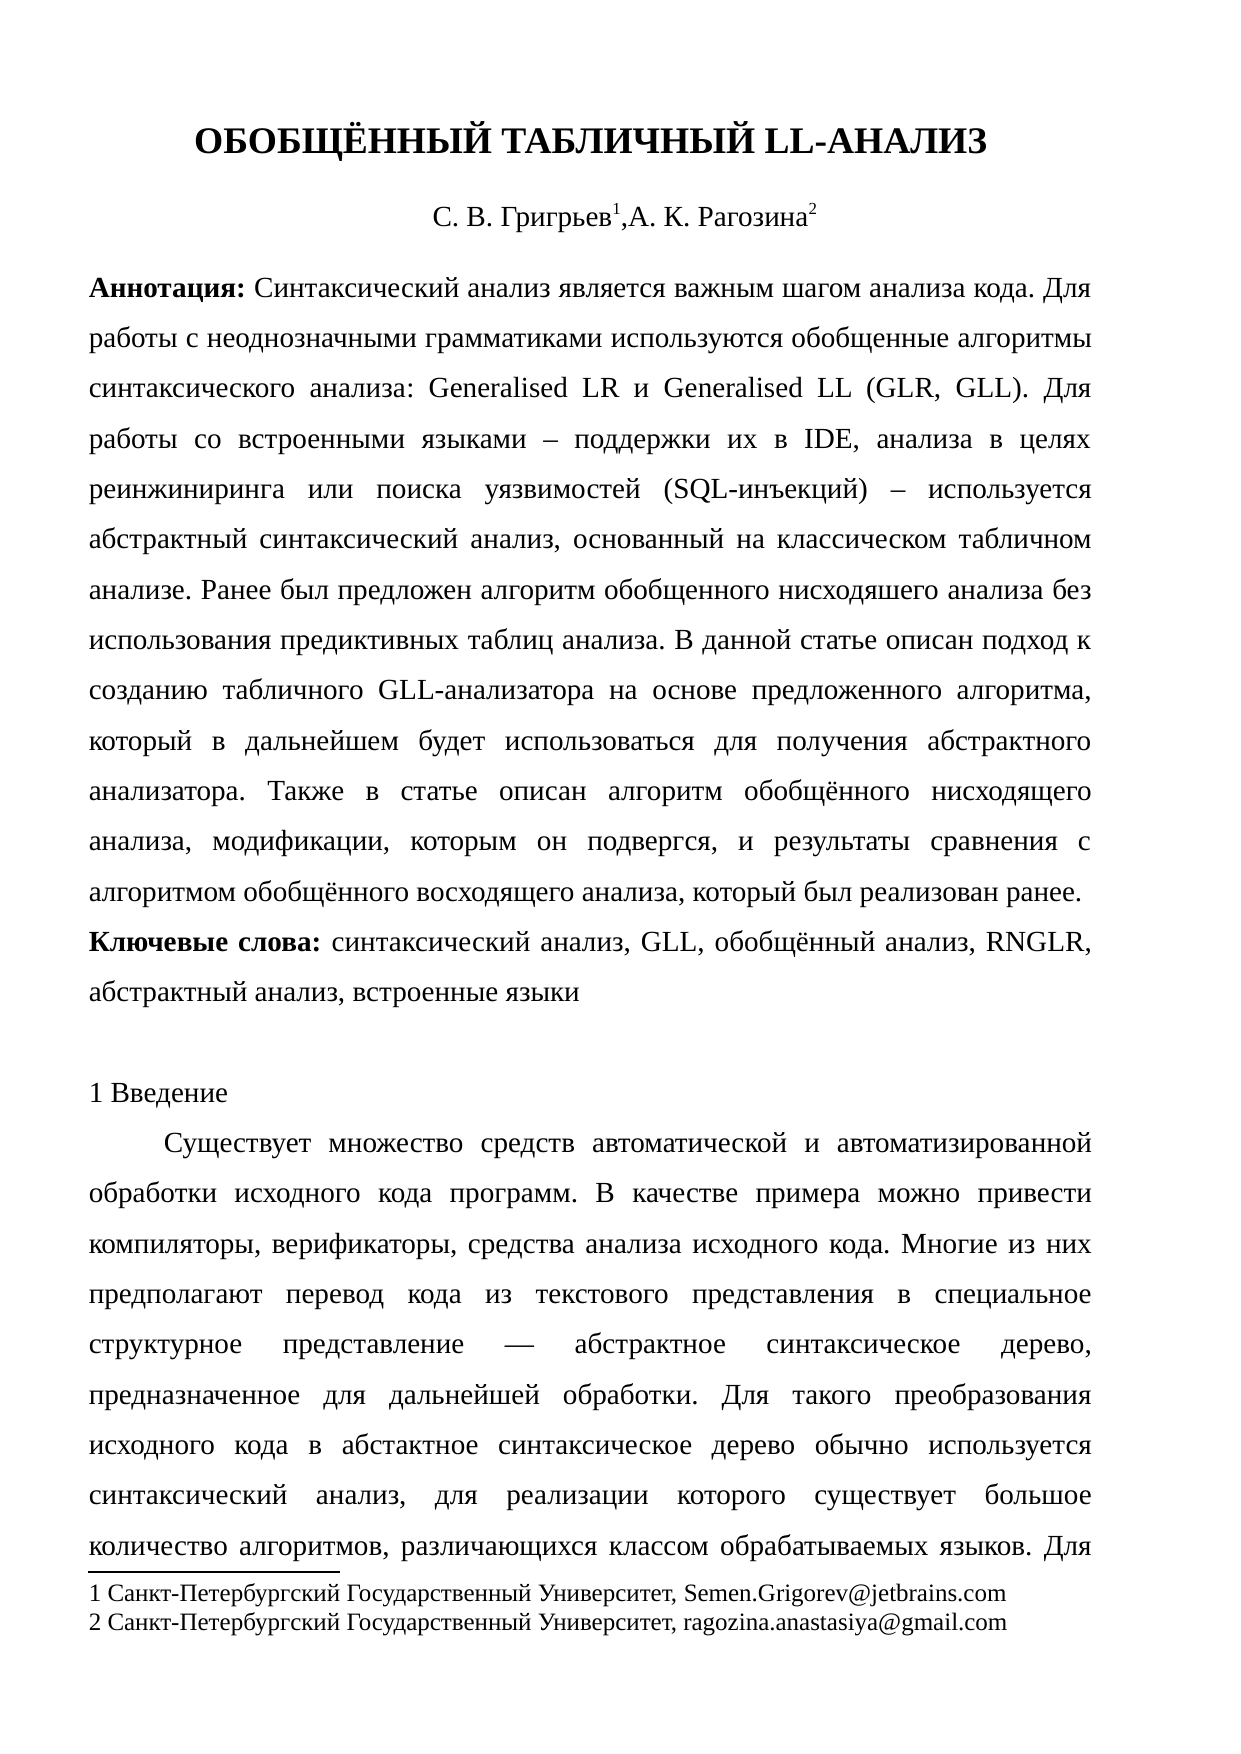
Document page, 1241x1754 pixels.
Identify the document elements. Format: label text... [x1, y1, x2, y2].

text ОБОБЩЁННЫЙ ТАБЛИЧНЫЙ LL-АНАЛИЗ [88, 118, 1093, 161]
list С. В. Григрьев,А. К. Рагозина [126, 199, 1093, 232]
text Существует множество средств автоматической и автоматизированной обработки исходного кода программ. В качестве примера можно привести компиляторы, верификаторы, средства анализа исходного кода. Многие из них предполагают перевод кода из текстового представления в специальное структурное представление — абстрактное синтаксическое дерево, предназначенное для дальнейшей обработки. Для такого преобразования исходного кода в абстактное синтаксическое дерево обычно используется синтаксический анализ, для реализации которого существует большое количество алгоритмов, различающихся классом обрабатываемых языков. Для [88, 1125, 1093, 1561]
text Ключевые слова: синтаксический анализ, GLL, обобщённый анализ, RNGLR, абстрактный анализ, встроенные языки [88, 924, 1093, 1008]
list Санкт-Петербургский Государственный Университет, ragozina.anastasiya@gmail.com [88, 1607, 1093, 1636]
text Аннотация: Синтаксический анализ является важным шагом анализа кода. Для работы с неоднозначными грамматиками используются обобщенные алгоритмы синтаксического анализа: Generalised LR и Generalised LL (GLR, GLL). Для работы со встроенными языками – поддержки их в IDE, анализа в целях реинжиниринга или поиска уязвимостей (SQL-инъекций) – используется абстрактный синтаксический анализ, основанный на классическом табличном анализе. Ранее был предложен алгоритм обобщенного нисходяшего анализа без использования предиктивных таблиц анализа. В данной статье описан подход к созданию табличного GLL-анализатора на основе предложенного алгоритма, который в дальнейшем будет использоваться для получения абстрактного анализатора. Также в статье описан алгоритм обобщённого нисходящего анализа, модификации, которым он подвергся, и результаты сравнения с алгоритмом обобщённого восходящего анализа, который был реализован ранее. [88, 270, 1093, 907]
list Санкт-Петербургский Государственный Университет, Semen.Grigorev@jetbrains.com [88, 1578, 1093, 1607]
text 1 Введение [88, 1075, 1093, 1108]
